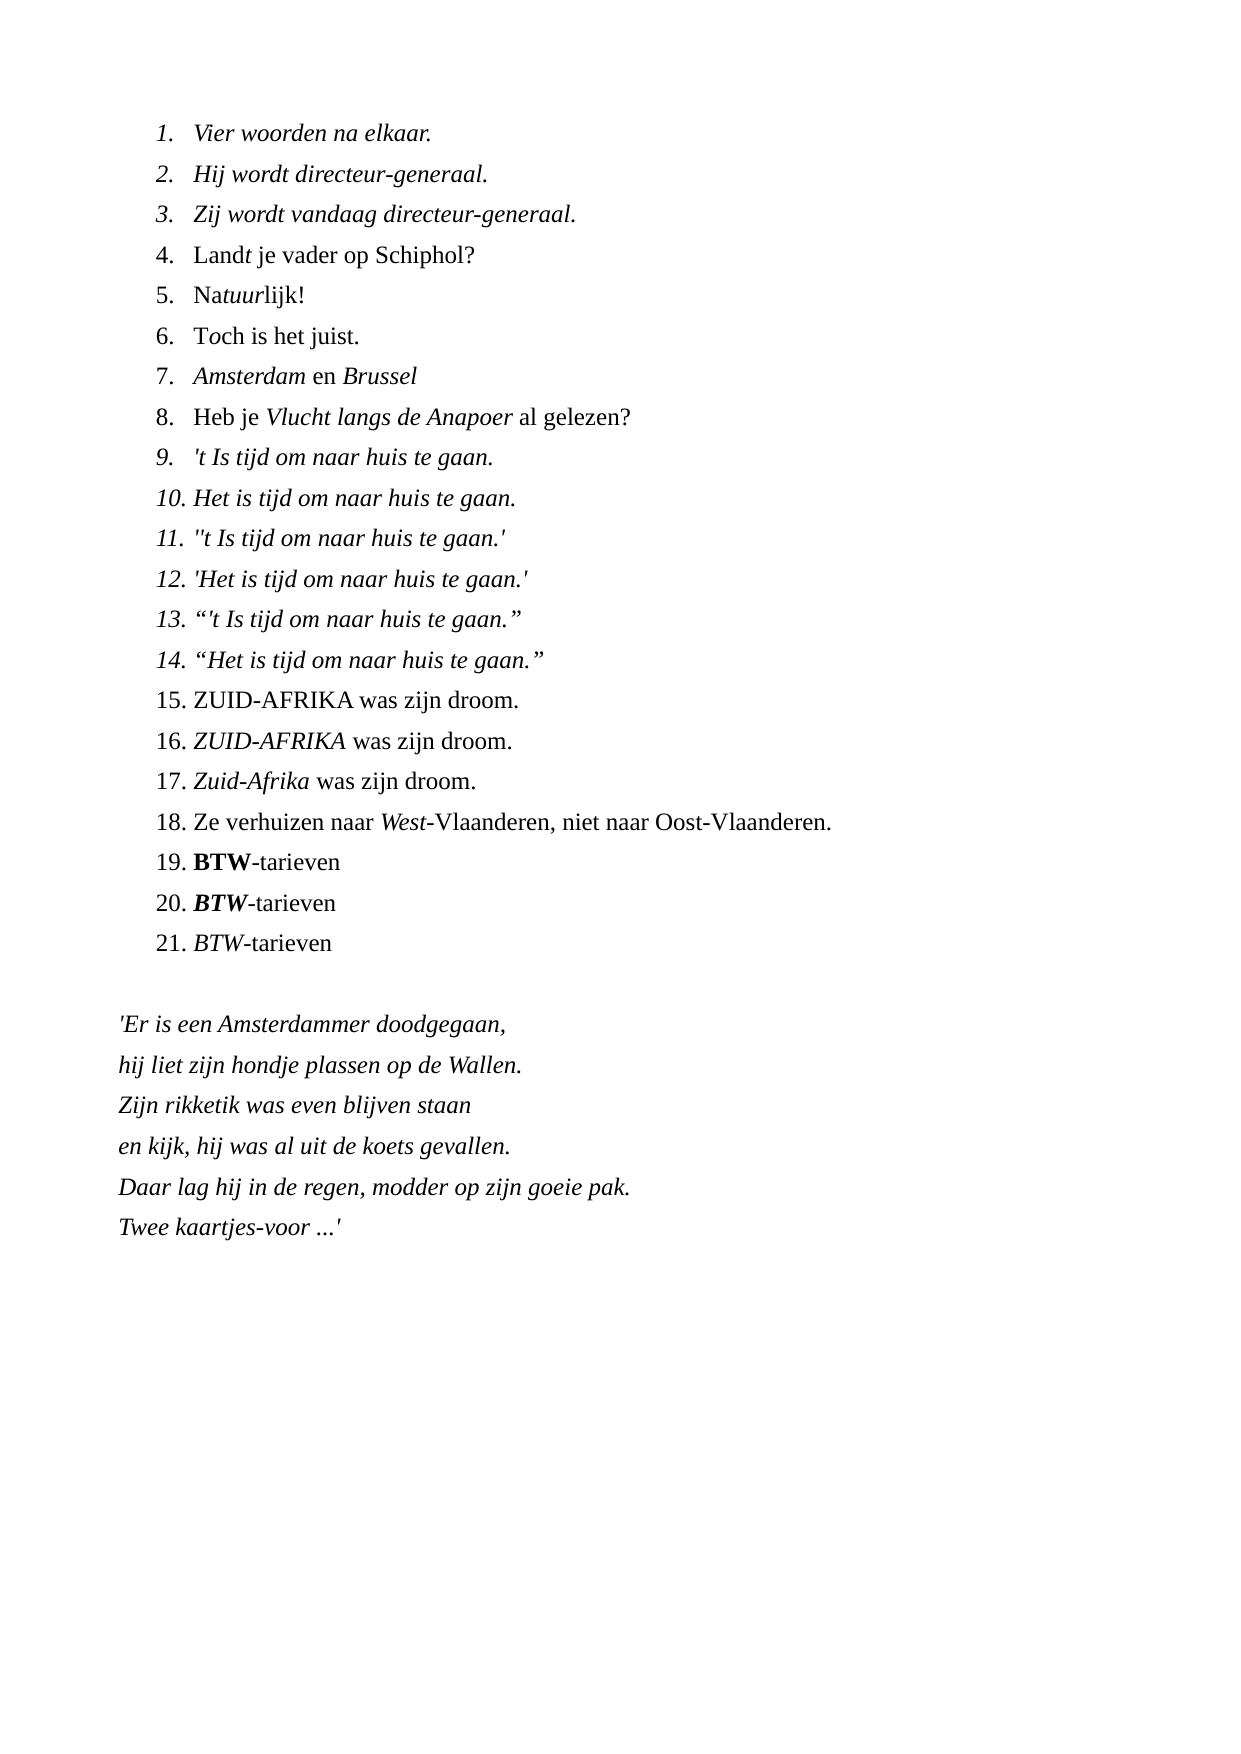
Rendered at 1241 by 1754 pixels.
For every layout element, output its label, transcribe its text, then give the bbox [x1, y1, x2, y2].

text Zijn rikketik was even blijven staan [118, 1091, 1122, 1119]
list ZUID-AFRIKA was zijn droom. [156, 726, 1122, 755]
list Toch is het juist. [156, 321, 1122, 349]
text 'Er is een Amsterdammer doodgegaan, [118, 1009, 1122, 1038]
list Landt je vader op Schiphol? [156, 240, 1122, 268]
text Twee kaartjes-voor ...' [118, 1212, 1122, 1241]
list “Het is tijd om naar huis te gaan.” [156, 645, 1122, 674]
text Daar lag hij in de regen, modder op zijn goeie pak. [118, 1172, 1122, 1200]
list Natuurlijk! [156, 280, 1122, 309]
list 't Is tijd om naar huis te gaan. [156, 442, 1122, 471]
list Amsterdam en Brussel [156, 361, 1122, 390]
list ''t Is tijd om naar huis te gaan.' [156, 523, 1122, 552]
list Heb je Vlucht langs de Anapoer al gelezen? [156, 402, 1122, 431]
list BTW-tarieven [156, 847, 1122, 876]
list BTW-tarieven [156, 928, 1122, 957]
list ZUID-AFRIKA was zijn droom. [156, 685, 1122, 714]
list “'t Is tijd om naar huis te gaan.” [156, 604, 1122, 633]
list 'Het is tijd om naar huis te gaan.' [156, 564, 1122, 593]
text hij liet zijn hondje plassen op de Wallen. [118, 1050, 1122, 1079]
list Zuid-Afrika was zijn droom. [156, 766, 1122, 795]
text en kijk, hij was al uit de koets gevallen. [118, 1131, 1122, 1160]
list Het is tijd om naar huis te gaan. [156, 483, 1122, 512]
list Hij wordt directeur-generaal. [156, 159, 1122, 187]
list Vier woorden na elkaar. [156, 118, 1122, 147]
list Ze verhuizen naar West-Vlaanderen, niet naar Oost-Vlaanderen. [156, 807, 1122, 836]
list Zij wordt vandaag directeur-generaal. [156, 199, 1122, 228]
list BTW-tarieven [156, 888, 1122, 917]
